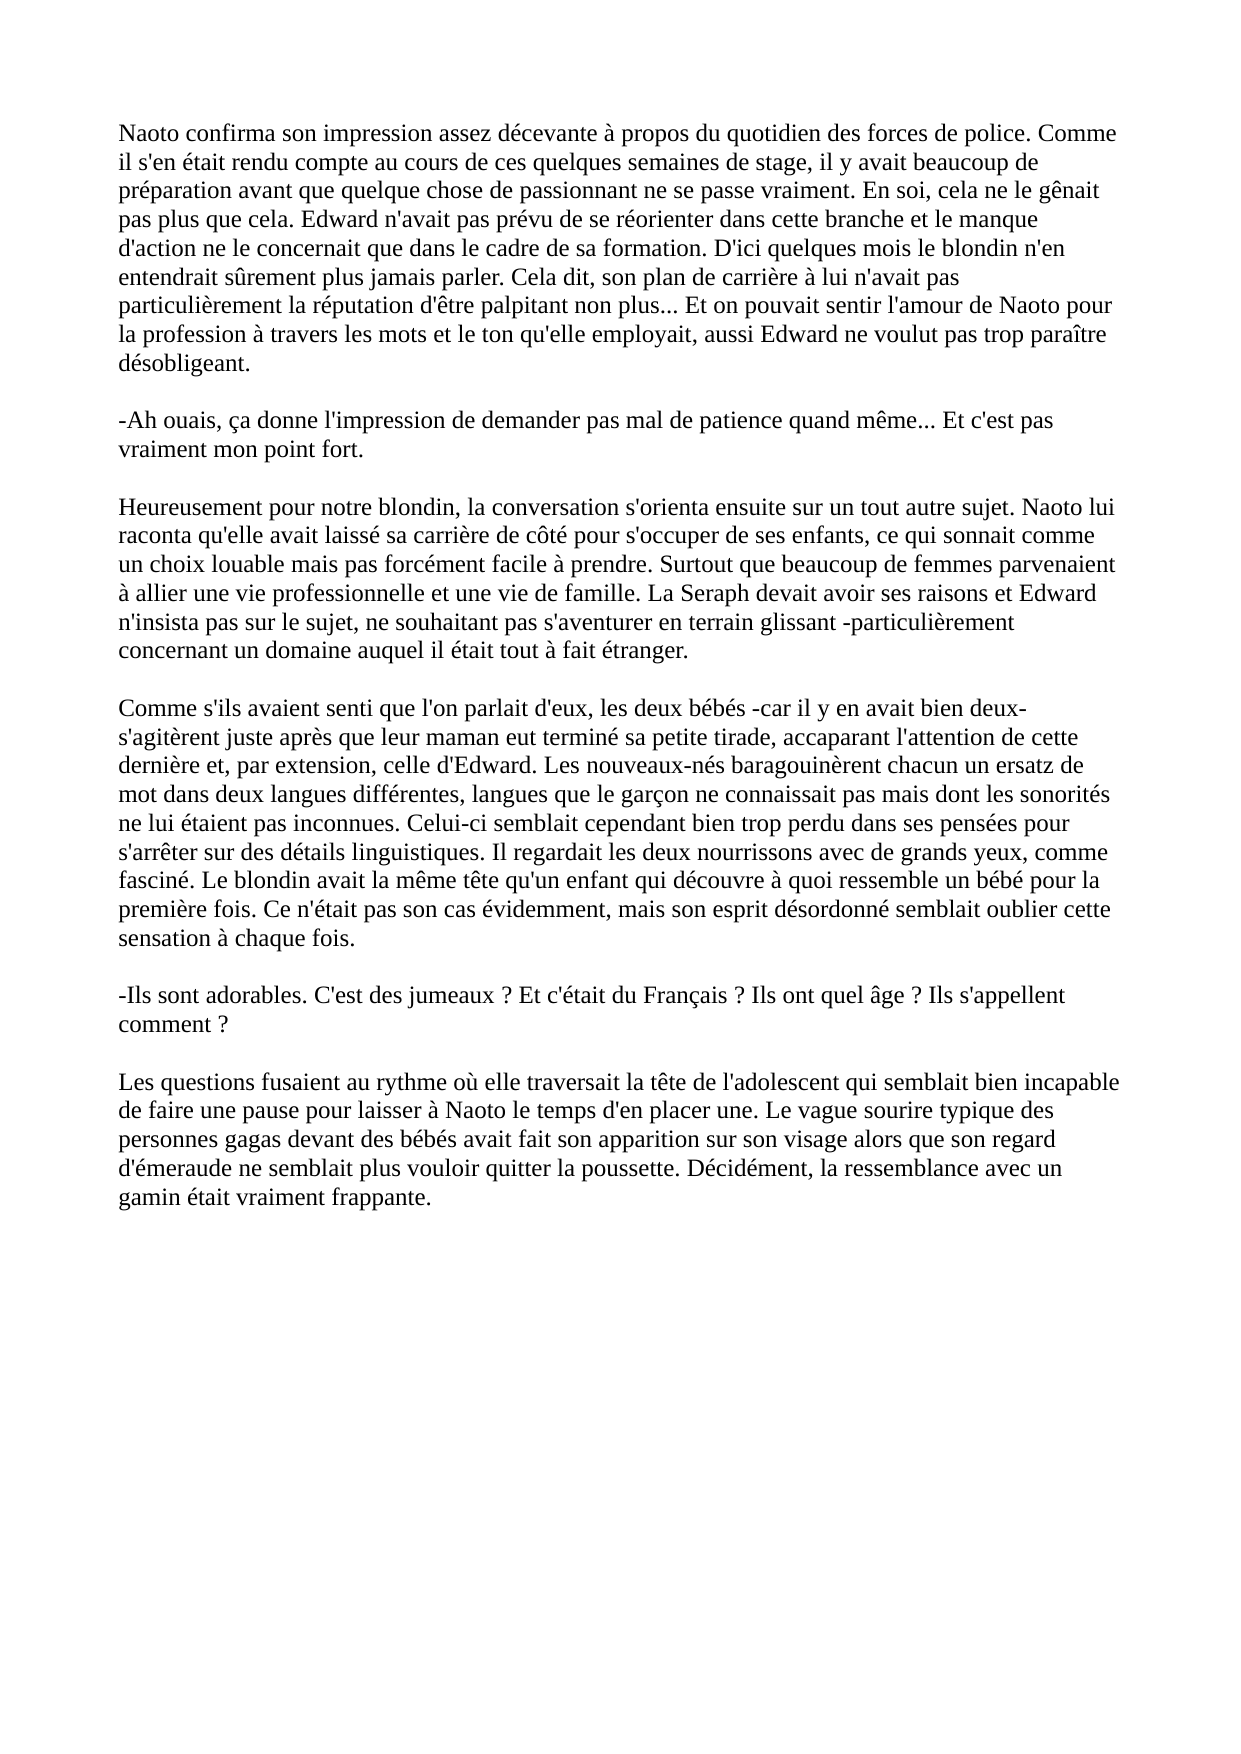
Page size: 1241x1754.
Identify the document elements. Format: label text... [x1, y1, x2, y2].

text -Ils sont adorables. C'est des jumeaux ? Et c'était du Français ? Ils ont quel âge ? Ils s'appellent comment ? [118, 981, 1122, 1038]
text Naoto confirma son impression assez décevante à propos du quotidien des forces de police. Comme il s'en était rendu compte au cours de ces quelques semaines de stage, il y avait beaucoup de préparation avant que quelque chose de passionnant ne se passe vraiment. En soi, cela ne le gênait pas plus que cela. Edward n'avait pas prévu de se réorienter dans cette branche et le manque d'action ne le concernait que dans le cadre de sa formation. D'ici quelques mois le blondin n'en entendrait sûrement plus jamais parler. Cela dit, son plan de carrière à lui n'avait pas particulièrement la réputation d'être palpitant non plus... Et on pouvait sentir l'amour de Naoto pour la profession à travers les mots et le ton qu'elle employait, aussi Edward ne voulut pas trop paraître désobligeant. [118, 118, 1122, 377]
text Les questions fusaient au rythme où elle traversait la tête de l'adolescent qui semblait bien incapable de faire une pause pour laisser à Naoto le temps d'en placer une. Le vague sourire typique des personnes gagas devant des bébés avait fait son apparition sur son visage alors que son regard d'émeraude ne semblait plus vouloir quitter la poussette. Décidément, la ressemblance avec un gamin était vraiment frappante. [118, 1067, 1122, 1211]
text Heureusement pour notre blondin, la conversation s'orienta ensuite sur un tout autre sujet. Naoto lui raconta qu'elle avait laissé sa carrière de côté pour s'occuper de ses enfants, ce qui sonnait comme un choix louable mais pas forcément facile à prendre. Surtout que beaucoup de femmes parvenaient à allier une vie professionnelle et une vie de famille. La Seraph devait avoir ses raisons et Edward n'insista pas sur le sujet, ne souhaitant pas s'aventurer en terrain glissant -particulièrement concernant un domaine auquel il était tout à fait étranger. [118, 492, 1122, 664]
text Comme s'ils avaient senti que l'on parlait d'eux, les deux bébés -car il y en avait bien deux- s'agitèrent juste après que leur maman eut terminé sa petite tirade, accaparant l'attention de cette dernière et, par extension, celle d'Edward. Les nouveaux-nés baragouinèrent chacun un ersatz de mot dans deux langues différentes, langues que le garçon ne connaissait pas mais dont les sonorités ne lui étaient pas inconnues. Celui-ci semblait cependant bien trop perdu dans ses pensées pour s'arrêter sur des détails linguistiques. Il regardait les deux nourrissons avec de grands yeux, comme fasciné. Le blondin avait la même tête qu'un enfant qui découvre à quoi ressemble un bébé pour la première fois. Ce n'était pas son cas évidemment, mais son esprit désordonné semblait oublier cette sensation à chaque fois. [118, 693, 1122, 952]
text -Ah ouais, ça donne l'impression de demander pas mal de patience quand même... Et c'est pas vraiment mon point fort. [118, 406, 1122, 463]
